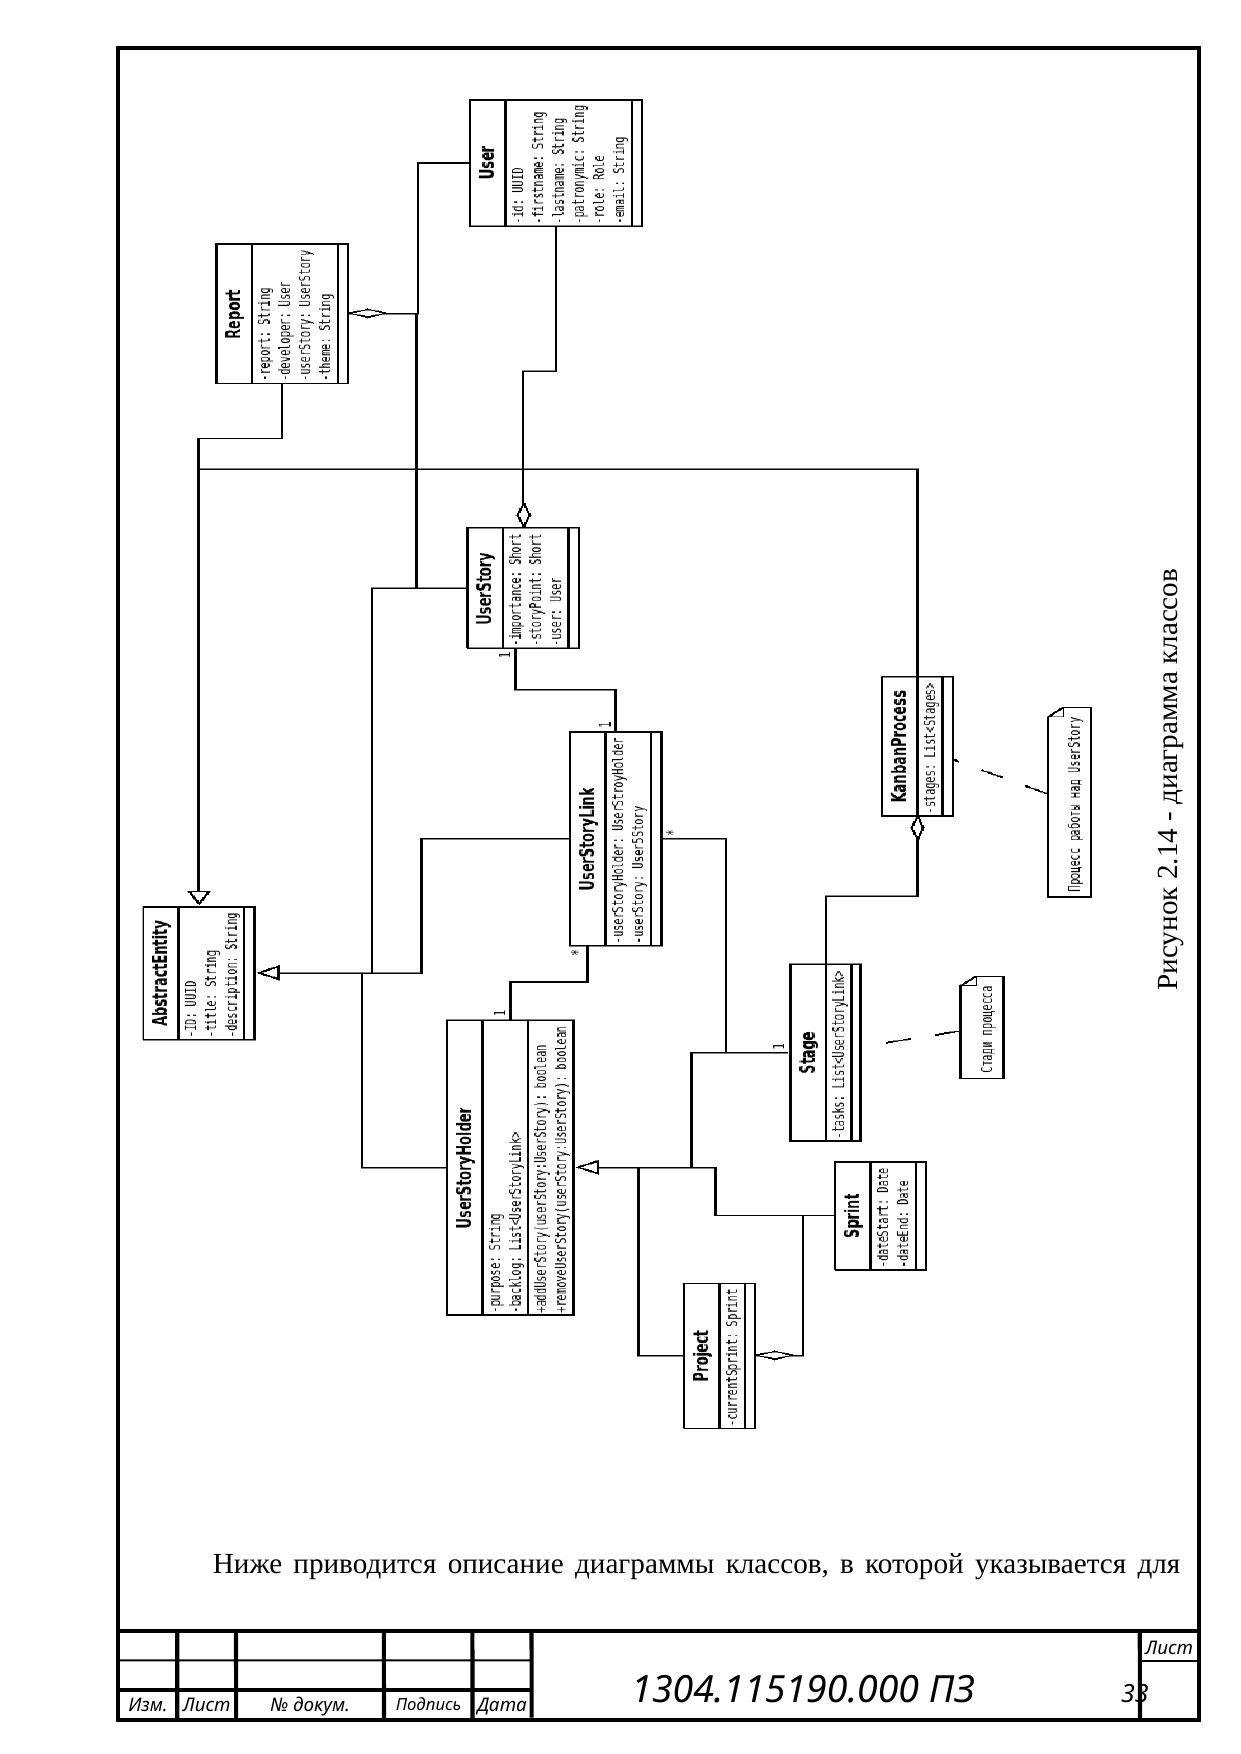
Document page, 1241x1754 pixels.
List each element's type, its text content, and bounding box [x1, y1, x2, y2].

text Ниже приводится описание диаграммы классов, в которой указывается для [136, 1546, 1181, 1580]
picture [142, 97, 1094, 1429]
